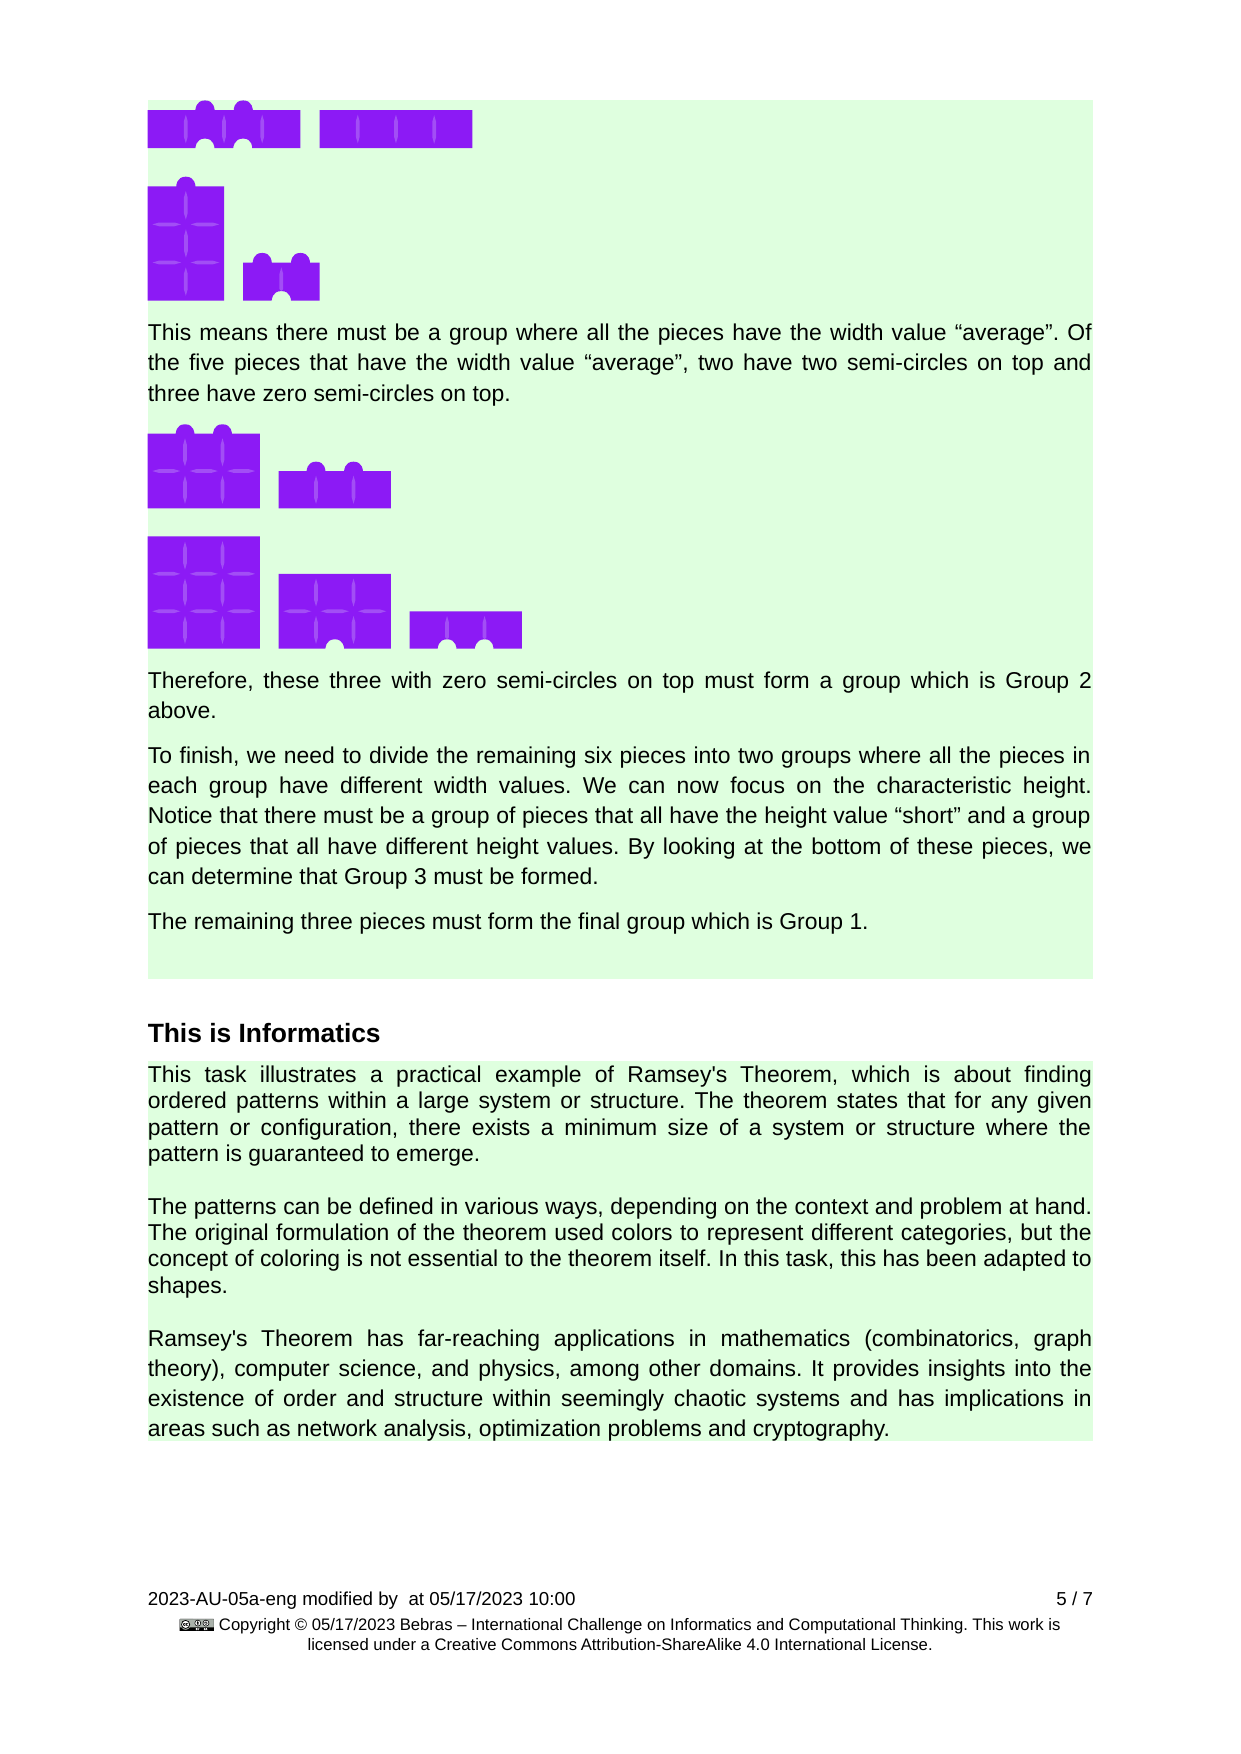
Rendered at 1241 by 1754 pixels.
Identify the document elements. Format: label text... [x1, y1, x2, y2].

text Ramsey's Theorem has far-reaching applications in mathematics (combinatorics, graph theory), computer science, and physics, among other domains. It provides insights into the existence of order and structure within seemingly chaotic systems and has implications in areas such as network analysis, optimization problems and cryptography. [148, 1324, 1093, 1441]
text To finish, we need to divide the remaining six pieces into two groups where all the pieces in each group have different width values. We can now focus on the characteristic height. Notice that there must be a group of pieces that all have the height value “short” and a group of pieces that all have different height values. By looking at the bottom of these pieces, we can determine that Group 3 must be formed. [148, 742, 1093, 889]
text Therefore, these three with zero semi-circles on top must form a group which is Group 2 above. [148, 667, 1093, 724]
text The patterns can be defined in various ways, depending on the context and problem at hand. The original formulation of the theorem used colors to represent different categories, but the concept of coloring is not essential to the theorem itself. In this task, this has been adapted to shapes. [148, 1193, 1093, 1298]
subtitle This is Informatics [148, 1018, 1093, 1048]
text This means there must be a group where all the pieces have the width value “average”. Of the five pieces that have the width value “average”, two have two semi-circles on top and three have zero semi-circles on top. [148, 319, 1093, 406]
text This task illustrates a practical example of Ramsey's Theorem, which is about finding ordered patterns within a large system or structure. The theorem states that for any given pattern or configuration, there exists a minimum size of a system or structure where the pattern is guaranteed to emerge. [148, 1061, 1093, 1166]
text The remaining three pieces must form the final group which is Group 1. [148, 908, 1093, 934]
